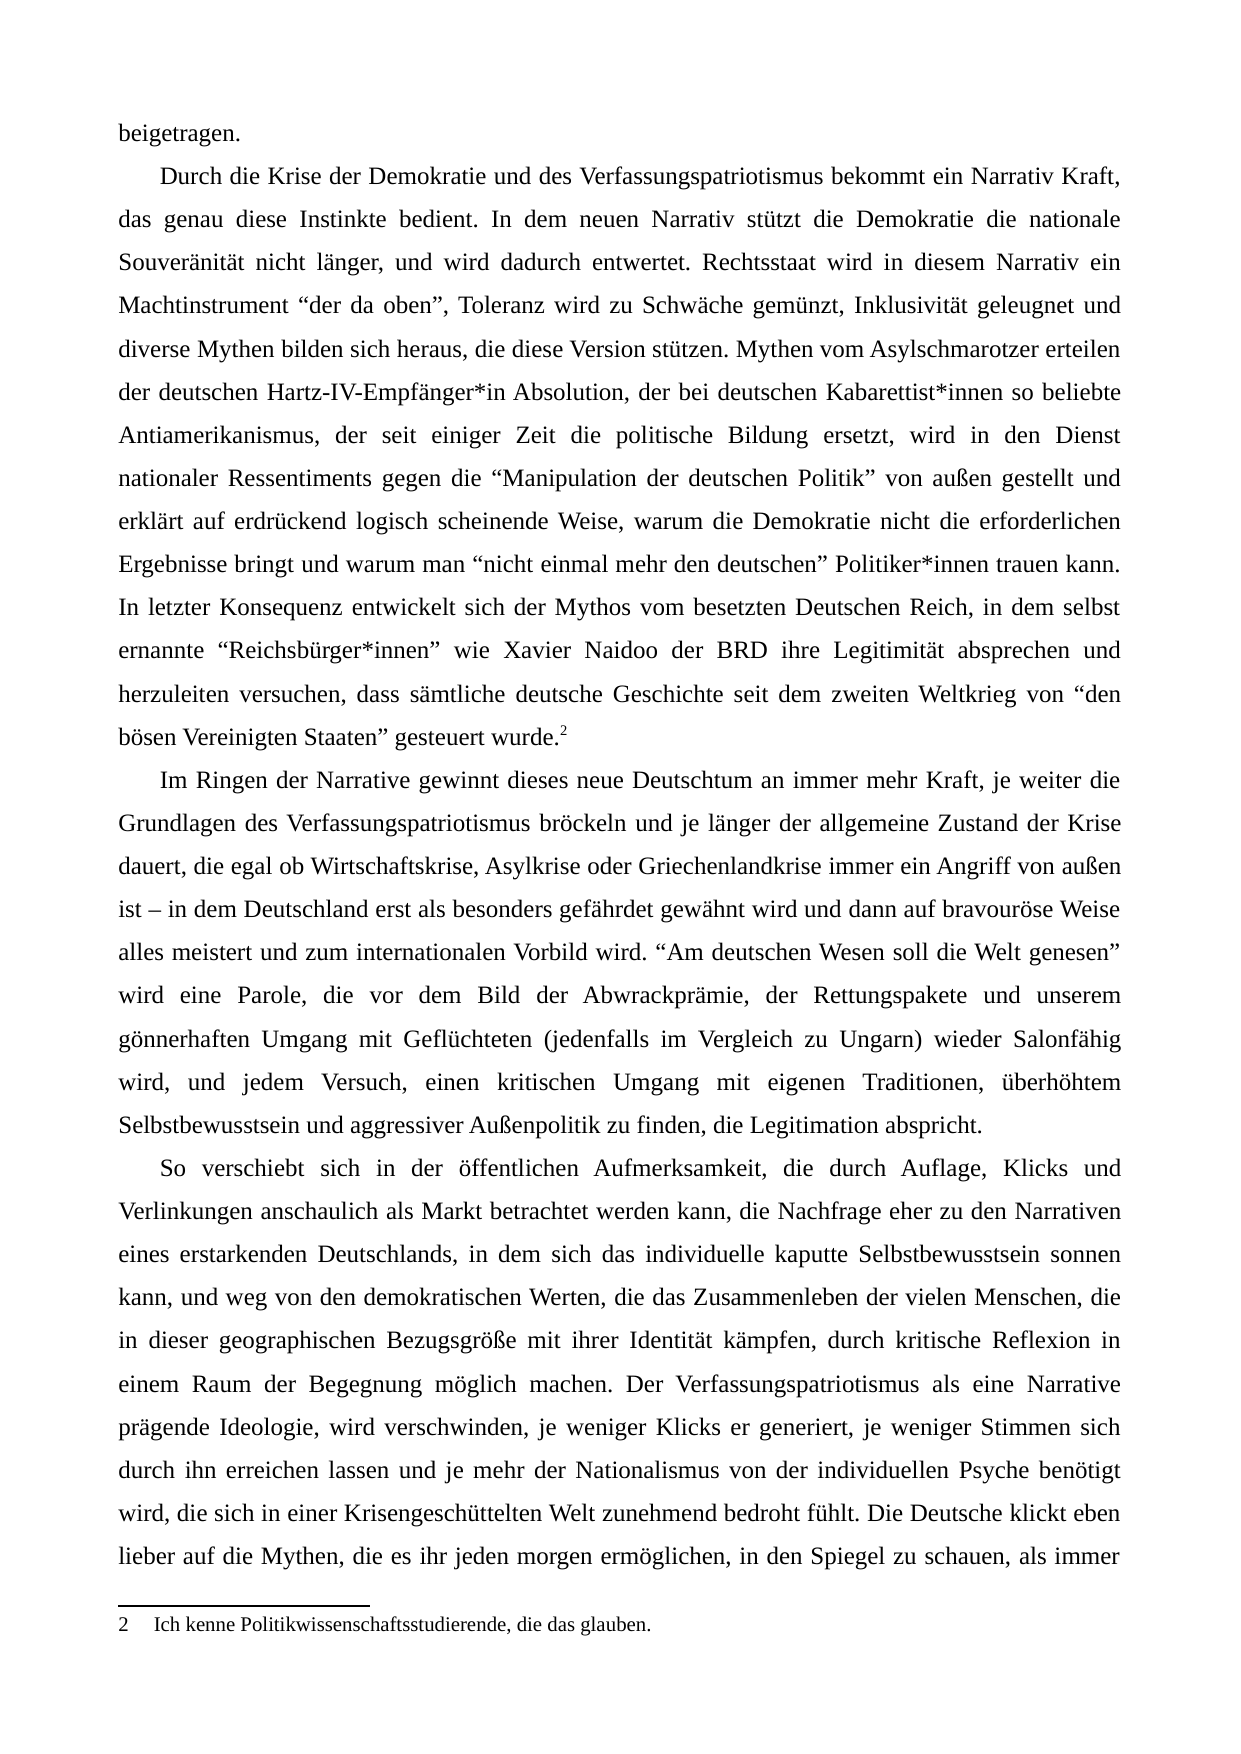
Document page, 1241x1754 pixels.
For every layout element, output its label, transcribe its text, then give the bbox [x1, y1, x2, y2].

text So verschiebt sich in der öffentlichen Aufmerksamkeit, die durch Auflage, Klicks und Verlinkungen anschaulich als Markt betrachtet werden kann, die Nachfrage eher zu den Narrativen eines erstarkenden Deutschlands, in dem sich das individuelle kaputte Selbstbewusstsein sonnen kann, und weg von den demokratischen Werten, die das Zusammenleben der vielen Menschen, die in dieser geographischen Bezugsgröße mit ihrer Identität kämpfen, durch kritische Reflexion in einem Raum der Begegnung möglich machen. Der Verfassungspatriotismus als eine Narrative prägende Ideologie, wird verschwinden, je weniger Klicks er generiert, je weniger Stimmen sich durch ihn erreichen lassen und je mehr der Nationalismus von der individuellen Psyche benötigt wird, die sich in einer Krisengeschüttelten Welt zunehmend bedroht fühlt. Die Deutsche klickt eben lieber auf die Mythen, die es ihr jeden morgen ermöglichen, in den Spiegel zu schauen, als immer [118, 1153, 1122, 1570]
text Im Ringen der Narrative gewinnt dieses neue Deutschtum an immer mehr Kraft, je weiter die Grundlagen des Verfassungspatriotismus bröckeln und je länger der allgemeine Zustand der Krise dauert, die egal ob Wirtschaftskrise, Asylkrise oder Griechenlandkrise immer ein Angriff von außen ist – in dem Deutschland erst als besonders gefährdet gewähnt wird und dann auf bravouröse Weise alles meistert und zum internationalen Vorbild wird. “Am deutschen Wesen soll die Welt genesen” wird eine Parole, die vor dem Bild der Abwrackprämie, der Rettungspakete und unserem gönnerhaften Umgang mit Geflüchteten (jedenfalls im Vergleich zu Ungarn) wieder Salonfähig wird, und jedem Versuch, einen kritischen Umgang mit eigenen Traditionen, überhöhtem Selbstbewusstsein und aggressiver Außenpolitik zu finden, die Legitimation abspricht. [118, 765, 1122, 1139]
text beigetragen. [118, 118, 1122, 147]
text Durch die Krise der Demokratie und des Verfassungspatriotismus bekommt ein Narrativ Kraft, das genau diese Instinkte bedient. In dem neuen Narrativ stützt die Demokratie die nationale Souveränität nicht länger, und wird dadurch entwertet. Rechtsstaat wird in diesem Narrativ ein Machtinstrument “der da oben”, Toleranz wird zu Schwäche gemünzt, Inklusivität geleugnet und diverse Mythen bilden sich heraus, die diese Version stützen. Mythen vom Asylschmarotzer erteilen der deutschen Hartz-IV-Empfänger*in Absolution, der bei deutschen Kabarettist*innen so beliebte Antiamerikanismus, der seit einiger Zeit die politische Bildung ersetzt, wird in den Dienst nationaler Ressentiments gegen die “Manipulation der deutschen Politik” von außen gestellt und erklärt auf erdrückend logisch scheinende Weise, warum die Demokratie nicht die erforderlichen Ergebnisse bringt und warum man “nicht einmal mehr den deutschen” Politiker*innen trauen kann. In letzter Konsequenz entwickelt sich der Mythos vom besetzten Deutschen Reich, in dem selbst ernannte “Reichsbürger*innen” wie Xavier Naidoo der BRD ihre Legitimität absprechen und herzuleiten versuchen, dass sämtliche deutsche Geschichte seit dem zweiten Weltkrieg von “den bösen Vereinigten Staaten” gesteuert wurde. [118, 161, 1122, 751]
text Ich kenne Politikwissenschaftsstudierende, die das glauben. [118, 1612, 1122, 1636]
